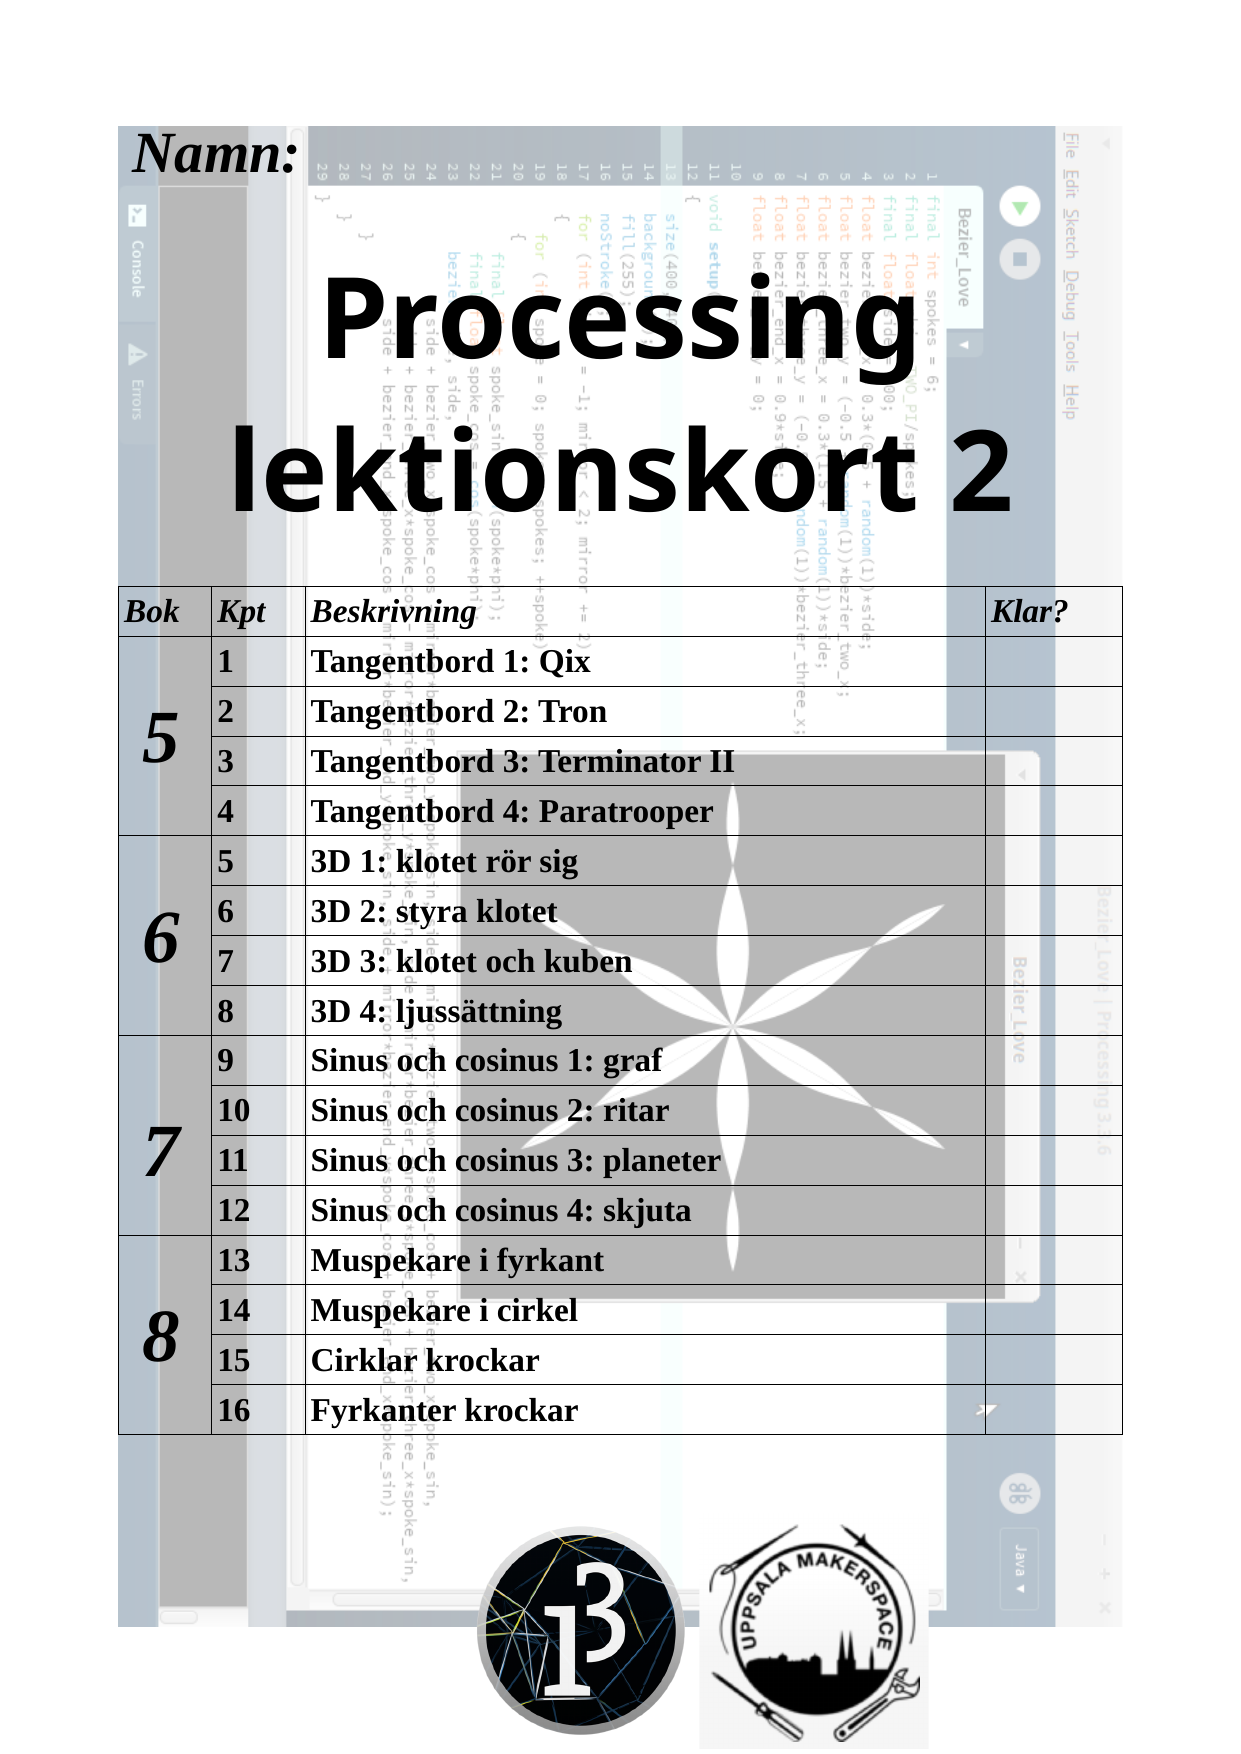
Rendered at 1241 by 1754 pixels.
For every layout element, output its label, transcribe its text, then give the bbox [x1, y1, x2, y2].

table_cell 3 [212, 737, 305, 785]
table_cell Sinus och cosinus 2: ritar [306, 1086, 985, 1135]
table_cell [986, 637, 1122, 686]
table_cell [986, 986, 1122, 1035]
table_cell Sinus och cosinus 1: graf [306, 1036, 985, 1085]
table_cell [986, 936, 1122, 985]
table_cell 8 [212, 986, 305, 1035]
table_cell [986, 1136, 1122, 1184]
table_cell 14 [212, 1285, 305, 1334]
table_cell 7 [212, 936, 305, 985]
table_cell 7 [119, 1036, 211, 1234]
table_cell Cirklar krockar [306, 1335, 985, 1384]
table_cell Muspekare i fyrkant [306, 1236, 985, 1284]
text Namn: [118, 118, 1122, 185]
table_cell 15 [212, 1335, 305, 1384]
table_header Klar? [986, 587, 1122, 636]
table_cell Tangentbord 4: Paratrooper [306, 786, 985, 835]
table_cell 3D 4: ljussättning [306, 986, 985, 1035]
table_cell 1 [212, 637, 305, 686]
table_cell 6 [212, 886, 305, 935]
picture [462, 1511, 929, 1749]
table_cell [986, 1236, 1122, 1284]
table_cell [986, 687, 1122, 736]
table_cell 3D 3: klotet och kuben [306, 936, 985, 985]
table_cell 3D 1: klotet rör sig [306, 836, 985, 885]
table_cell 3D 2: styra klotet [306, 886, 985, 935]
table_cell [986, 836, 1122, 885]
table_cell 10 [212, 1086, 305, 1135]
table_cell 16 [212, 1385, 305, 1434]
table_cell 13 [212, 1236, 305, 1284]
table_cell [986, 737, 1122, 785]
table_cell 2 [212, 687, 305, 736]
table_cell [986, 1036, 1122, 1085]
table_header Bok [119, 587, 211, 636]
title Processing lektionskort 2 [118, 238, 1122, 544]
table_cell 4 [212, 786, 305, 835]
table_cell [986, 786, 1122, 835]
table_header Kpt [212, 587, 305, 636]
table_cell Tangentbord 2: Tron [306, 687, 985, 736]
table_cell [986, 1285, 1122, 1334]
table_cell [986, 1385, 1122, 1434]
table_header Beskrivning [306, 587, 985, 636]
table_cell Muspekare i cirkel [306, 1285, 985, 1334]
table_cell Sinus och cosinus 3: planeter [306, 1136, 985, 1184]
table_cell 5 [212, 836, 305, 885]
table_cell 5 [119, 637, 211, 835]
table_cell [986, 1186, 1122, 1234]
table_cell Tangentbord 3: Terminator II [306, 737, 985, 785]
table_cell [986, 1335, 1122, 1384]
table_cell 6 [119, 836, 211, 1035]
table_cell Fyrkanter krockar [306, 1385, 985, 1434]
table_cell 12 [212, 1186, 305, 1234]
table_cell Sinus och cosinus 4: skjuta [306, 1186, 985, 1234]
table_cell [986, 1086, 1122, 1135]
table_cell 8 [119, 1236, 211, 1434]
table_cell Tangentbord 1: Qix [306, 637, 985, 686]
table_cell 11 [212, 1136, 305, 1184]
table_cell 9 [212, 1036, 305, 1085]
table_cell [986, 886, 1122, 935]
